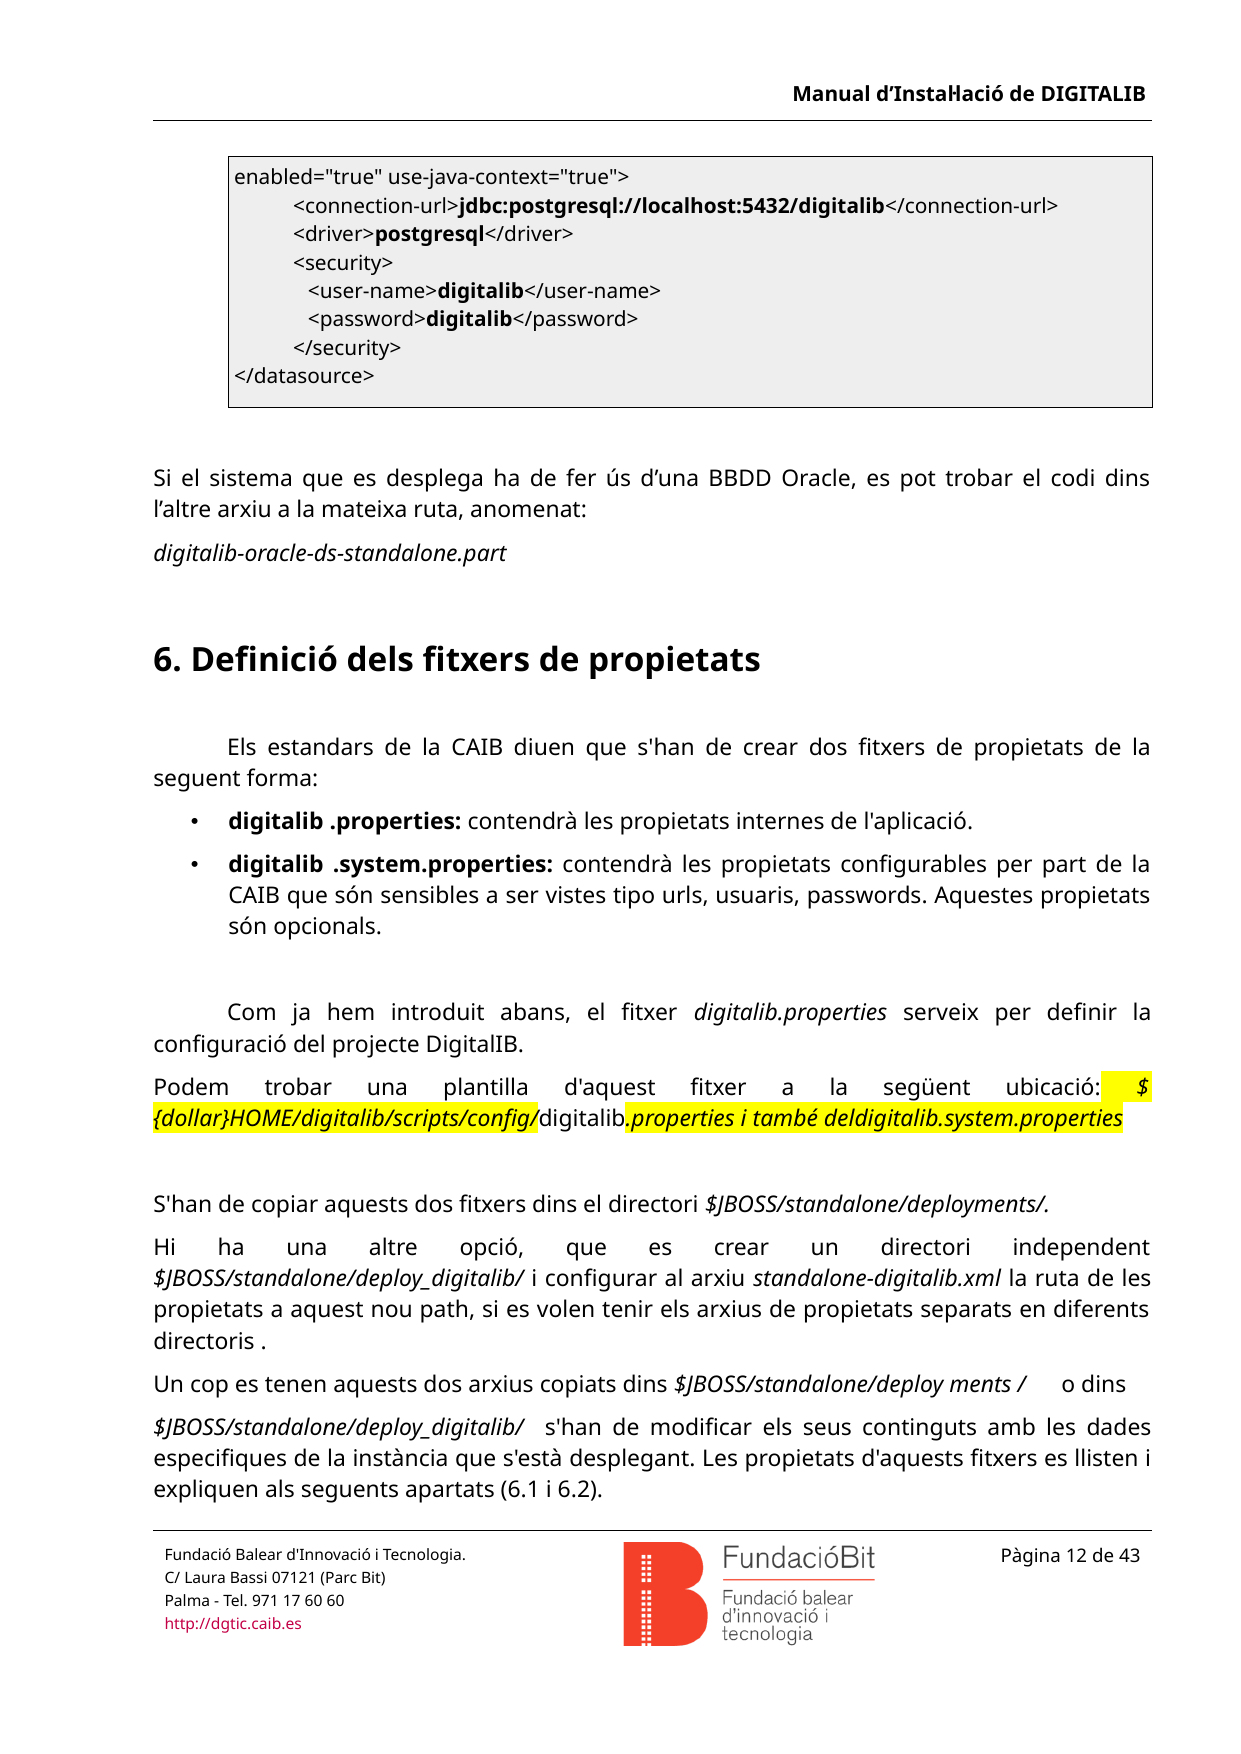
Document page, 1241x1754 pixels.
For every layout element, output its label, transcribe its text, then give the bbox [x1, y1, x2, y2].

text digitalib-oracle-ds-standalone.part [153, 536, 1152, 568]
text S'han de copiar aquests dos fitxers dins el directori $JBOSS/standalone/deployments/. [153, 1188, 1152, 1219]
subtitle Definició dels fitxers de propietats [153, 636, 1152, 681]
text Podem trobar una plantilla d'aquest fitxer a la següent ubicació: ${dollar}HOME/digitalib/scripts/config/digitalib.properties i també deldigitalib.system.properties [153, 1071, 1152, 1133]
text $JBOSS/standalone/deploy_digitalib/ s'han de modificar els seus continguts amb les dades especifiques de la instància que s'està desplegant. Les propietats d'aquests fitxers es llisten i expliquen als seguents apartats (6.1 i 6.2). [153, 1411, 1152, 1504]
list digitalib .properties: contendrà les propietats internes de l'aplicació. [191, 805, 1152, 836]
table_header enabled="true" use-java-context="true"> <connection-url>jdbc:postgresql://localhost:5432/digitalib</connection-url> <driver>postgresql</driver> <security> <user-name>digitalib</user-name> <password>digitalib</password> </security> </datasource> [229, 157, 1152, 407]
picture [623, 1542, 875, 1646]
text Hi ha una altre opció, que es crear un directori independent $JBOSS/standalone/deploy_digitalib/ i configurar al arxiu standalone-digitalib.xml la ruta de les propietats a aquest nou path, si es volen tenir els arxius de propietats separats en diferents directoris . [153, 1231, 1152, 1356]
text Com ja hem introduit abans, el fitxer digitalib.properties serveix per definir la configuració del projecte DigitalIB. [153, 996, 1152, 1059]
text Si el sistema que es desplega ha de fer ús d’una BBDD Oracle, es pot trobar el codi dins l’altre arxiu a la mateixa ruta, anomenat: [153, 462, 1152, 525]
text Un cop es tenen aquests dos arxius copiats dins $JBOSS/standalone/deploy ments / o dins [153, 1368, 1152, 1399]
list digitalib .system.properties: contendrà les propietats configurables per part de la CAIB que són sensibles a ser vistes tipo urls, usuaris, passwords. Aquestes propietats són opcionals. [191, 848, 1152, 941]
text Els estandars de la CAIB diuen que s'han de crear dos fitxers de propietats de la seguent forma: [153, 730, 1152, 793]
